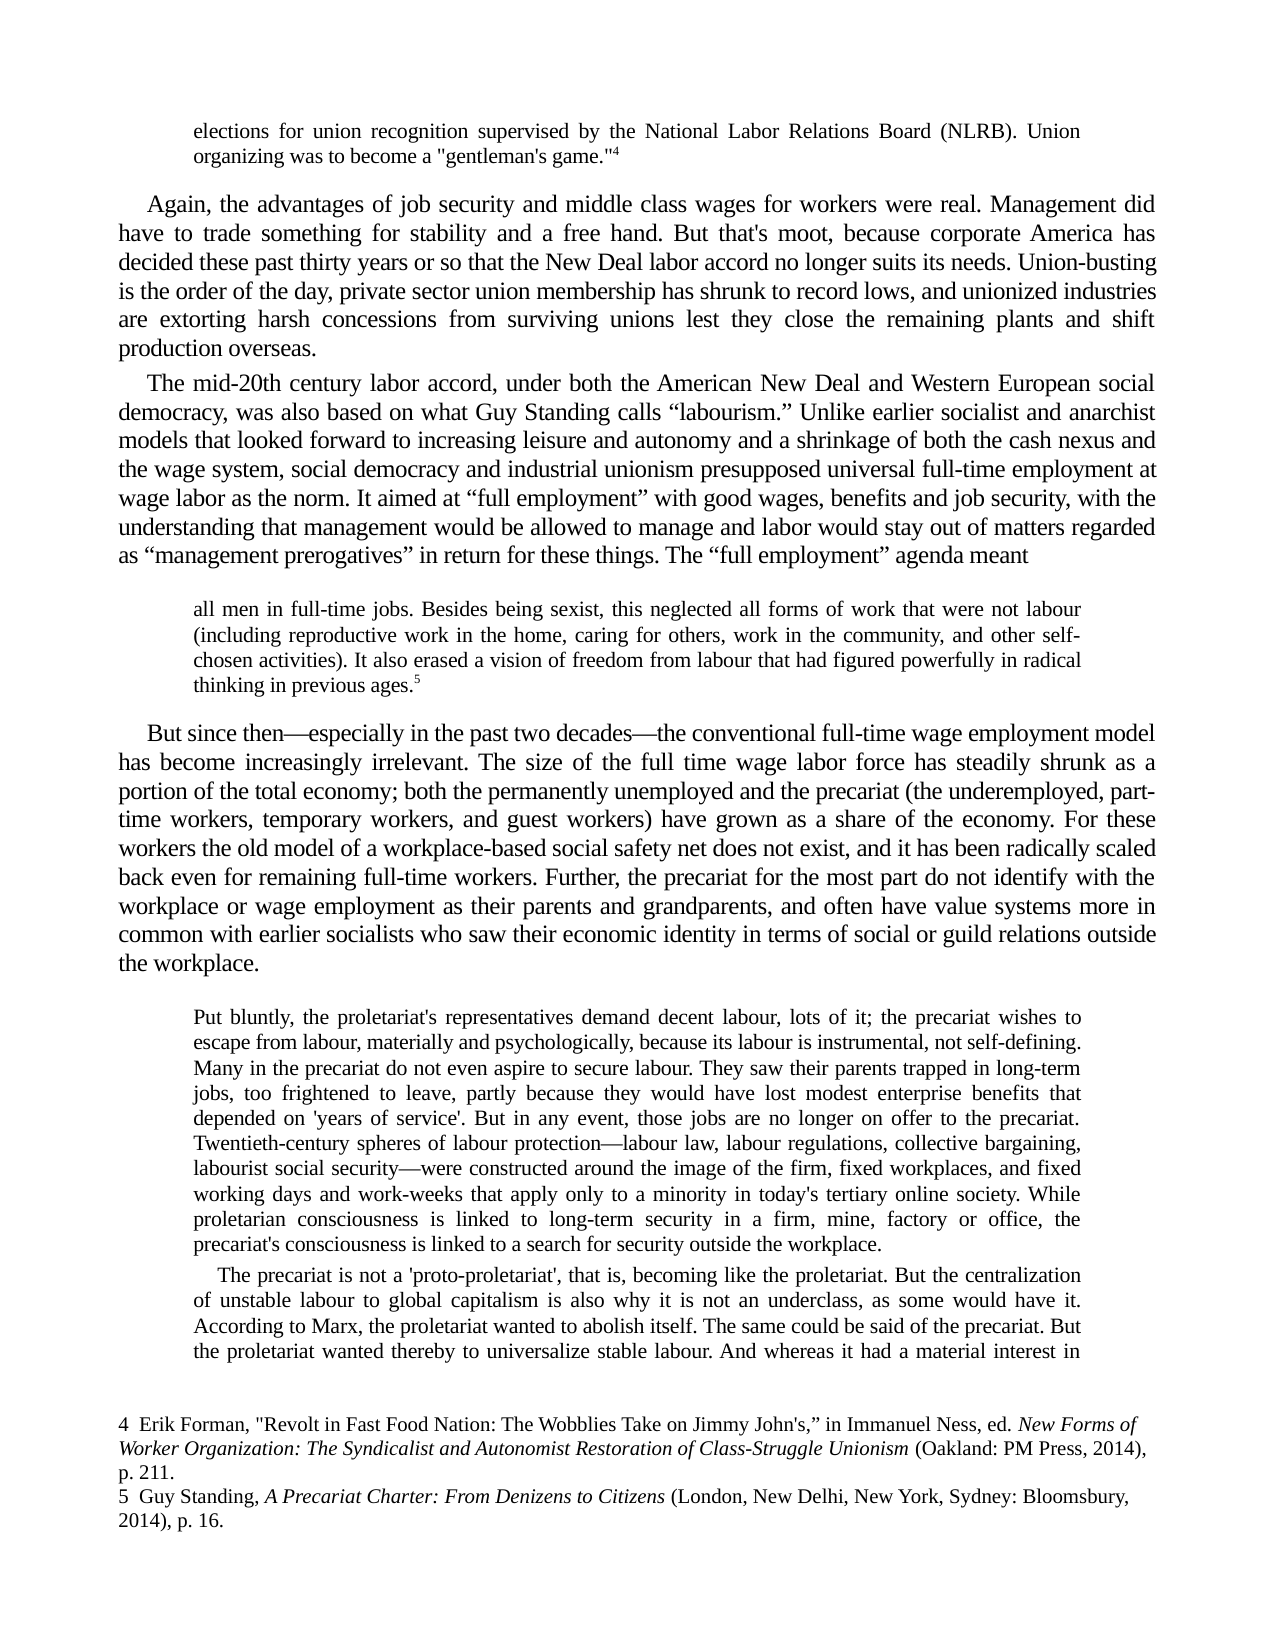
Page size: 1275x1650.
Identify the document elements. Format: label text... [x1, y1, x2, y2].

text But since then—especially in the past two decades—the conventional full-time wage employment model has become increasingly irrelevant. The size of the full time wage labor force has steadily shrunk as a portion of the total economy; both the permanently unemployed and the precariat (the underemployed, part-time workers, temporary workers, and guest workers) have grown as a share of the economy. For these workers the old model of a workplace-based social safety net does not exist, and it has been radically scaled back even for remaining full-time workers. Further, the precariat for the most part do not identify with the workplace or wage employment as their parents and grandparents, and often have value systems more in common with earlier socialists who saw their economic identity in terms of social or guild relations outside the workplace. [118, 718, 1157, 977]
text Again, the advantages of job security and middle class wages for workers were real. Management did have to trade something for stability and a free hand. But that's moot, because corporate America has decided these past thirty years or so that the New Deal labor accord no longer suits its needs. Union-busting is the order of the day, private sector union membership has shrunk to record lows, and unionized industries are extorting harsh concessions from surviving unions lest they close the remaining plants and shift production overseas. [118, 189, 1157, 362]
text Erik Forman, "Revolt in Fast Food Nation: The Wobblies Take on Jimmy John's,” in Immanuel Ness, ed. New Forms of Worker Organization: The Syndicalist and Autonomist Restoration of Class-Struggle Unionism (Oakland: PM Press, 2014), p. 211. [118, 1412, 1157, 1484]
text all men in full-time jobs. Besides being sexist, this neglected all forms of work that were not labour (including reproductive work in the home, caring for others, work in the community, and other self-chosen activities). It also erased a vision of freedom from labour that had figured powerfully in radical thinking in previous ages. [193, 596, 1082, 697]
text elections for union recognition supervised by the National Labor Relations Board (NLRB). Union organizing was to become a "gentleman's game." [193, 118, 1082, 168]
text Guy Standing, A Precariat Charter: From Denizens to Citizens (London, New Delhi, New York, Sydney: Bloomsbury, 2014), p. 16. [118, 1484, 1157, 1532]
text The mid-20th century labor accord, under both the American New Deal and Western European social democracy, was also based on what Guy Standing calls “labourism.” Unlike earlier socialist and anarchist models that looked forward to increasing leisure and autonomy and a shrinkage of both the cash nexus and the wage system, social democracy and industrial unionism presupposed universal full-time employment at wage labor as the norm. It aimed at “full employment” with good wages, benefits and job security, with the understanding that management would be allowed to manage and labor would stay out of matters regarded as “management prerogatives” in return for these things. The “full employment” agenda meant [118, 368, 1157, 569]
text Put bluntly, the proletariat's representatives demand decent labour, lots of it; the precariat wishes to escape from labour, materially and psychologically, because its labour is instrumental, not self-defining. Many in the precariat do not even aspire to secure labour. They saw their parents trapped in long-term jobs, too frightened to leave, partly because they would have lost modest enterprise benefits that depended on 'years of service'. But in any event, those jobs are no longer on offer to the precariat. Twentieth-century spheres of labour protection—labour law, labour regulations, collective bargaining, labourist social security—were constructed around the image of the firm, fixed workplaces, and fixed working days and work-weeks that apply only to a minority in today's tertiary online society. While proletarian consciousness is linked to long-term security in a firm, mine, factory or office, the precariat's consciousness is linked to a search for security outside the workplace. [193, 1004, 1082, 1256]
text The precariat is not a 'proto-proletariat', that is, becoming like the proletariat. But the centralization of unstable labour to global capitalism is also why it is not an underclass, as some would have it. According to Marx, the proletariat wanted to abolish itself. The same could be said of the precariat. But the proletariat wanted thereby to universalize stable labour. And whereas it had a material interest in [193, 1262, 1082, 1363]
